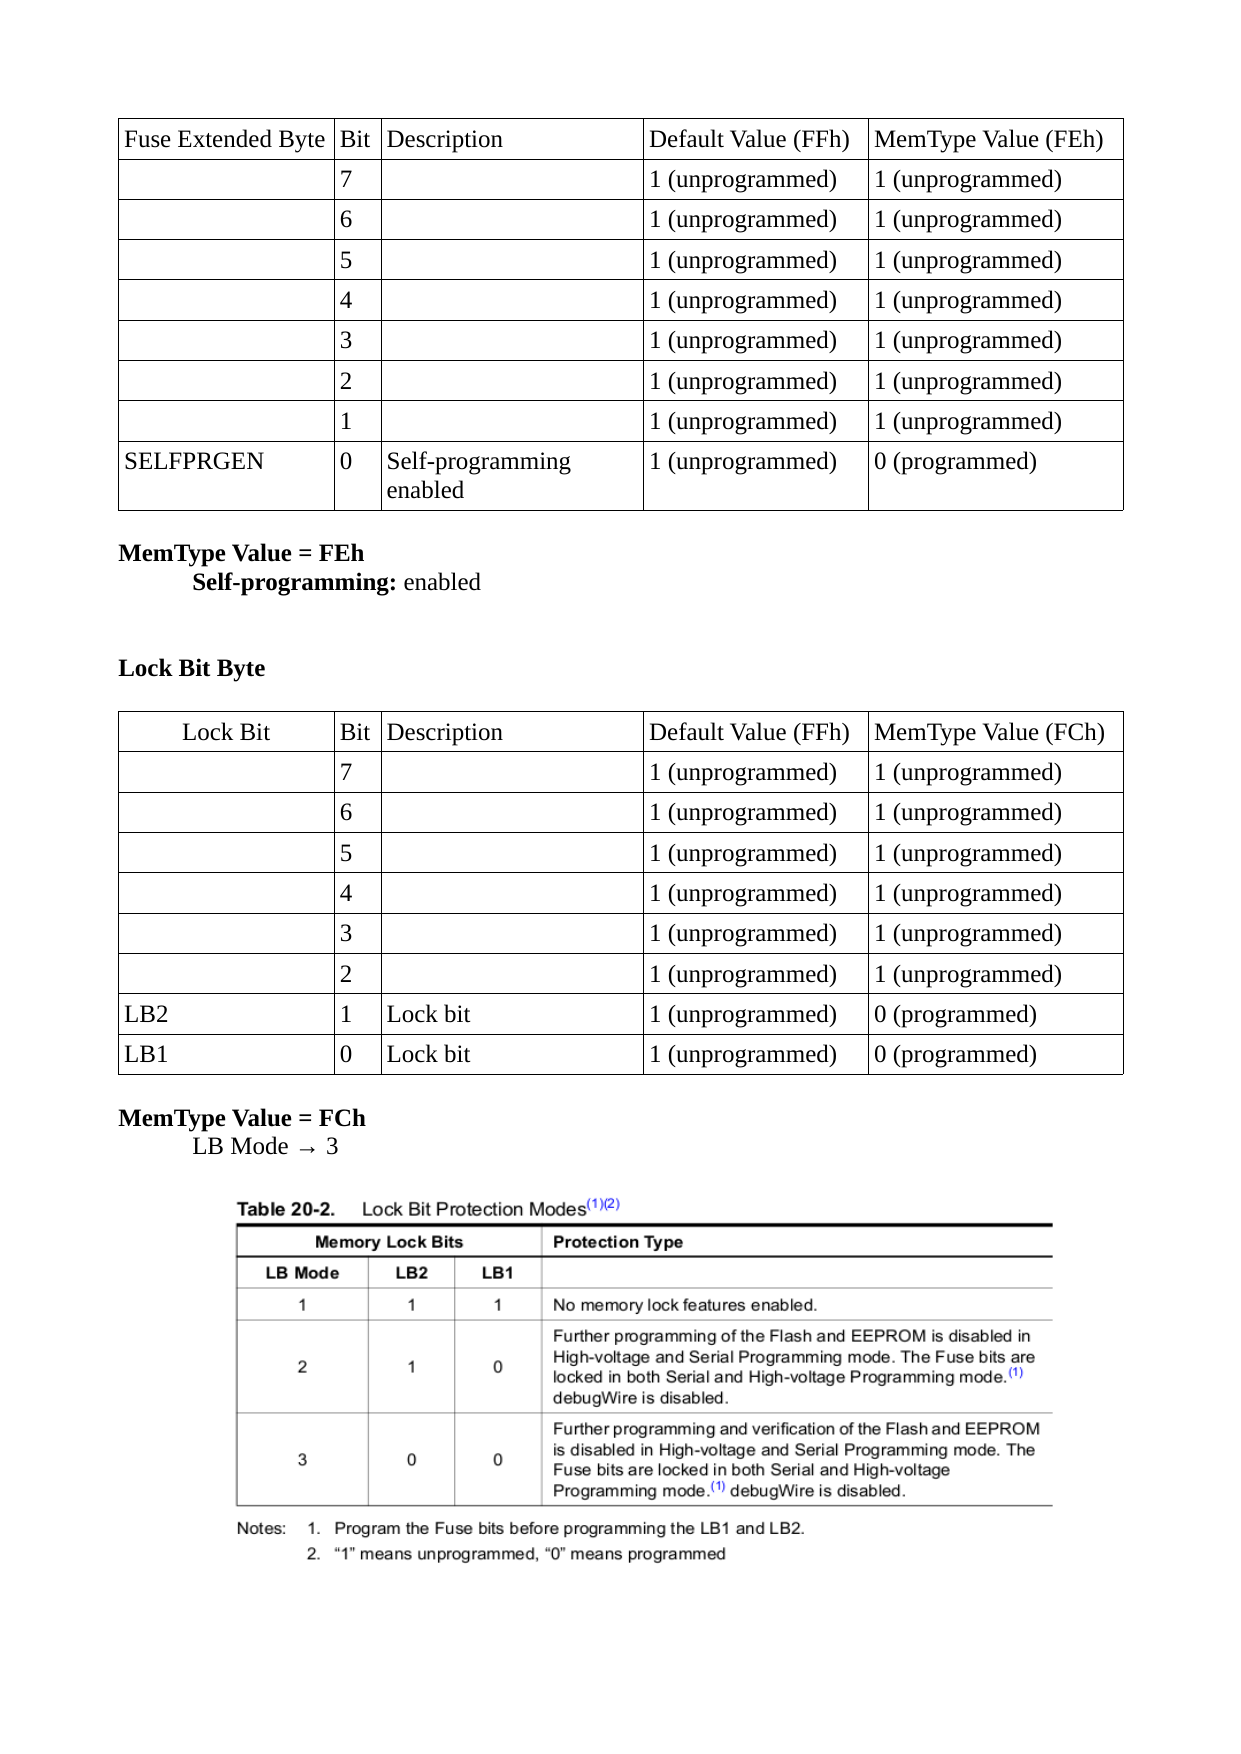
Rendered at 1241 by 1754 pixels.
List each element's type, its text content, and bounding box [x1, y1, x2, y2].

table_cell [119, 752, 334, 792]
table_cell [382, 954, 643, 993]
table_cell [382, 240, 643, 279]
table_cell 1 [335, 401, 381, 441]
table_cell 1 (unprogrammed) [644, 442, 868, 510]
table_cell 1 (unprogrammed) [644, 1035, 868, 1074]
table_cell 1 (unprogrammed) [644, 954, 868, 993]
table_cell 1 (unprogrammed) [869, 954, 1123, 993]
table_cell 1 (unprogrammed) [869, 200, 1123, 239]
table_cell 4 [335, 873, 381, 913]
table_cell [119, 200, 334, 239]
table_header Bit [335, 712, 381, 751]
table_cell [382, 873, 643, 913]
table_cell 1 (unprogrammed) [644, 321, 868, 360]
table_cell 6 [335, 793, 381, 832]
table_cell SELFPRGEN [119, 442, 334, 510]
picture [187, 1160, 1053, 1584]
table_cell 1 (unprogrammed) [869, 914, 1123, 953]
table_cell [119, 401, 334, 441]
text LB Mode → 3 [118, 1131, 1122, 1160]
table_cell [119, 873, 334, 913]
table_cell 1 (unprogrammed) [644, 914, 868, 953]
table_cell 0 (programmed) [869, 442, 1123, 510]
table_cell 5 [335, 833, 381, 872]
table_cell 1 (unprogrammed) [869, 793, 1123, 832]
text MemType Value = FCh [118, 1103, 1122, 1131]
table_cell 7 [335, 160, 381, 199]
table_cell 3 [335, 321, 381, 360]
table_cell Lock bit [382, 994, 643, 1033]
table_cell 1 (unprogrammed) [644, 240, 868, 279]
table_header Fuse Extended Byte [119, 119, 334, 158]
table_header MemType Value (FEh) [869, 119, 1123, 158]
text MemType Value = FEh [118, 538, 1122, 567]
table_cell [119, 160, 334, 199]
table_cell LB1 [119, 1035, 334, 1074]
table_cell 0 [335, 442, 381, 510]
table_cell [382, 361, 643, 400]
table_cell 0 [335, 1035, 381, 1074]
table_cell 0 (programmed) [869, 994, 1123, 1033]
table_header Description [382, 119, 643, 158]
table_header Default Value (FFh) [644, 119, 868, 158]
table_cell [382, 401, 643, 441]
table_header Bit [335, 119, 381, 158]
table_cell 1 (unprogrammed) [644, 873, 868, 913]
table_cell 7 [335, 752, 381, 792]
table_cell 1 (unprogrammed) [869, 240, 1123, 279]
table_cell 1 (unprogrammed) [869, 833, 1123, 872]
table_cell [119, 361, 334, 400]
table_cell 1 (unprogrammed) [869, 280, 1123, 320]
table_cell LB2 [119, 994, 334, 1033]
text Lock Bit Byte [118, 653, 1122, 682]
table_cell 5 [335, 240, 381, 279]
table_cell [119, 833, 334, 872]
table_header Default Value (FFh) [644, 712, 868, 751]
table_cell 1 (unprogrammed) [644, 280, 868, 320]
table_cell [382, 160, 643, 199]
table_cell 2 [335, 361, 381, 400]
table_cell 1 (unprogrammed) [644, 401, 868, 441]
table_cell [119, 954, 334, 993]
table_cell 0 (programmed) [869, 1035, 1123, 1074]
table_cell 1 (unprogrammed) [869, 321, 1123, 360]
table_cell Self-programming enabled [382, 442, 643, 510]
table_cell 4 [335, 280, 381, 320]
table_cell [382, 833, 643, 872]
table_cell 1 [335, 994, 381, 1033]
table_cell Lock bit [382, 1035, 643, 1074]
table_cell [382, 200, 643, 239]
table_cell 1 (unprogrammed) [644, 793, 868, 832]
table_cell [382, 321, 643, 360]
table_cell 1 (unprogrammed) [644, 752, 868, 792]
table_cell [119, 240, 334, 279]
table_cell 1 (unprogrammed) [644, 833, 868, 872]
text Self-programming: enabled [118, 567, 1122, 596]
table_cell 6 [335, 200, 381, 239]
table_cell 1 (unprogrammed) [644, 361, 868, 400]
table_cell 1 (unprogrammed) [644, 200, 868, 239]
table_cell 1 (unprogrammed) [869, 160, 1123, 199]
table_cell [119, 321, 334, 360]
table_cell 1 (unprogrammed) [869, 401, 1123, 441]
table_cell 2 [335, 954, 381, 993]
table_cell [119, 280, 334, 320]
table_cell 1 (unprogrammed) [869, 752, 1123, 792]
table_cell [382, 793, 643, 832]
table_header Description [382, 712, 643, 751]
table_cell [382, 914, 643, 953]
table_cell [382, 752, 643, 792]
table_cell [119, 914, 334, 953]
table_cell 1 (unprogrammed) [869, 361, 1123, 400]
table_header Lock Bit [119, 712, 334, 751]
table_cell 3 [335, 914, 381, 953]
table_header MemType Value (FCh) [869, 712, 1123, 751]
table_cell 1 (unprogrammed) [644, 160, 868, 199]
table_cell 1 (unprogrammed) [644, 994, 868, 1033]
table_cell [119, 793, 334, 832]
table_cell 1 (unprogrammed) [869, 873, 1123, 913]
table_cell [382, 280, 643, 320]
